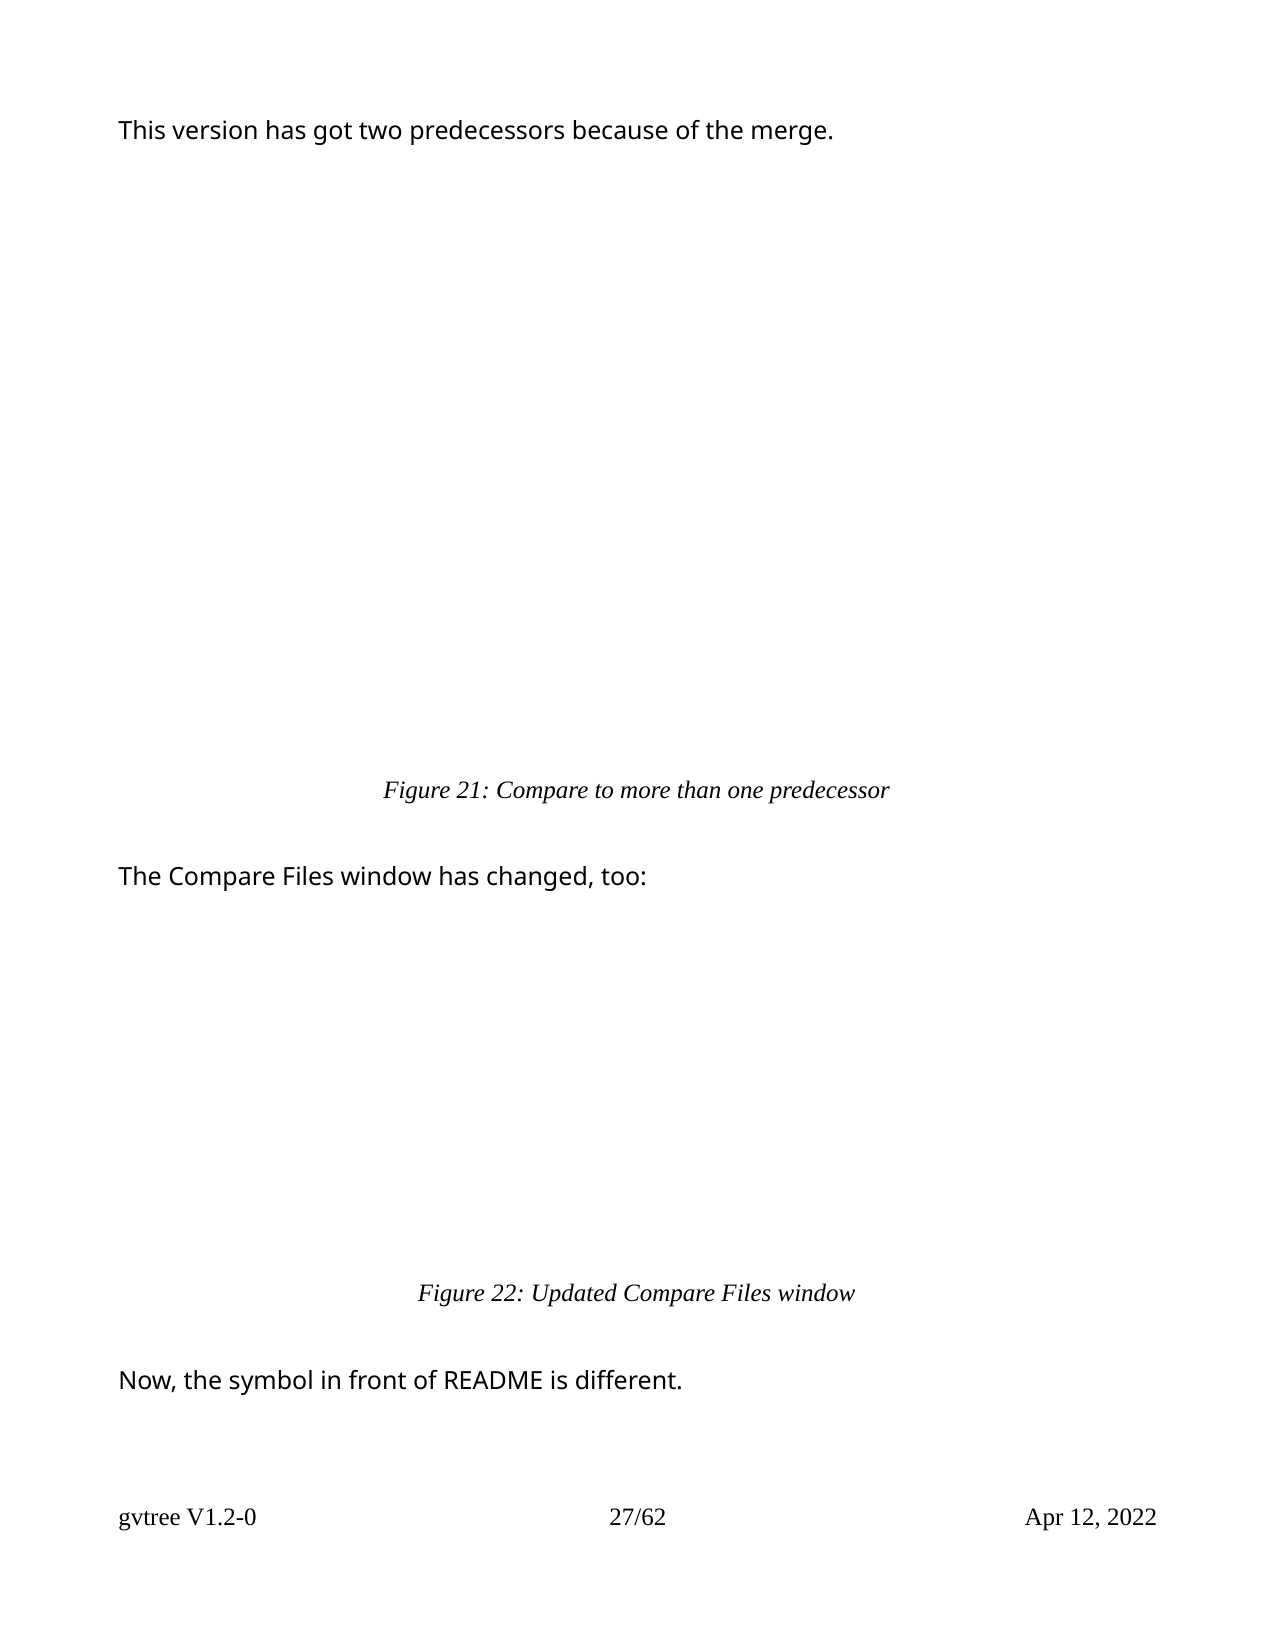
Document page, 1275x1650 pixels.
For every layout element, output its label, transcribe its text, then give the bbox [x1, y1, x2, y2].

text The Compare Files window has changed, too: [118, 864, 1157, 891]
text Figure 22: Updated Compare Files window [204, 918, 1071, 1307]
text This version has got two predecessors because of the merge. [118, 118, 1157, 144]
text Figure 21: Compare to more than one predecessor [227, 172, 1048, 804]
text Now, the symbol in front of README is different. [118, 1369, 1157, 1395]
